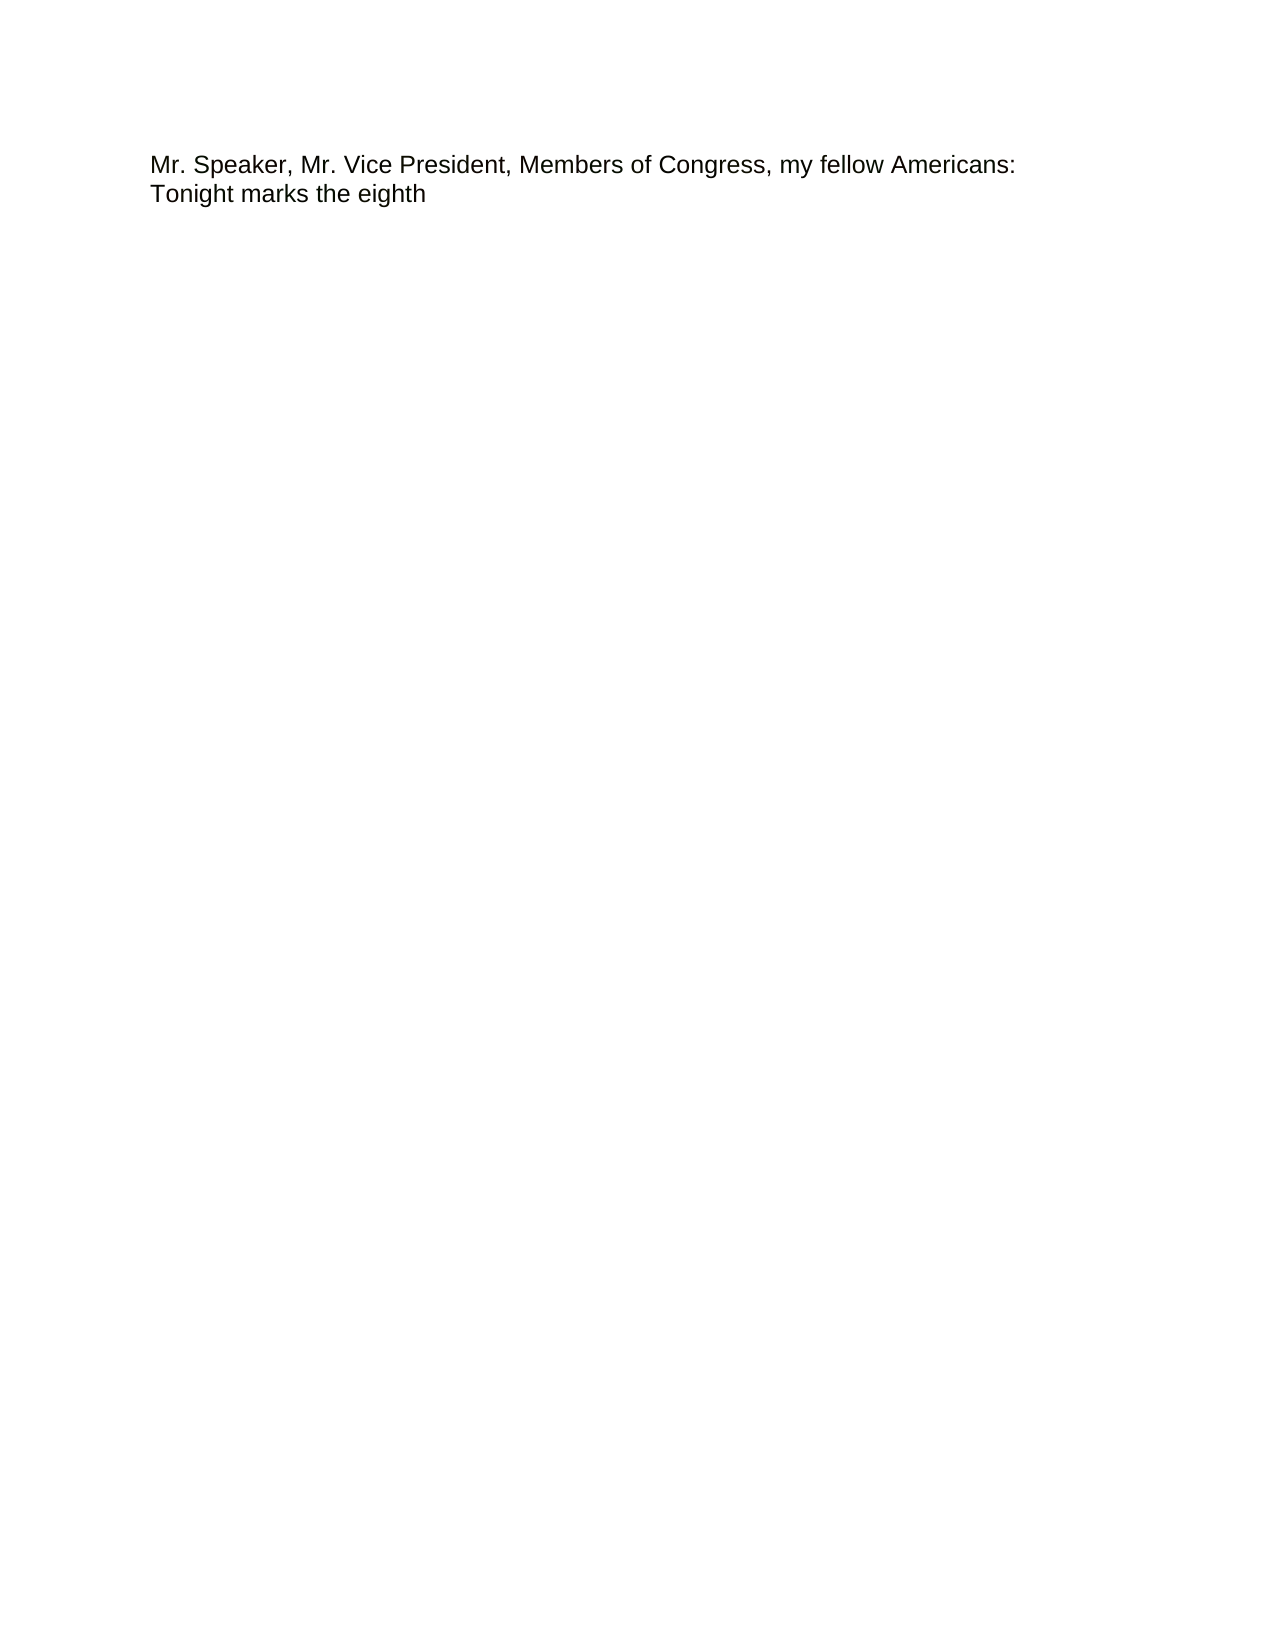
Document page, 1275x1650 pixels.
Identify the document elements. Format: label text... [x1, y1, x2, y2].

text Mr. Speaker, Mr. Vice President, Members of Congress, my fellow Americans: [150, 150, 1125, 179]
text Tonight marks the eighth [150, 179, 1125, 207]
